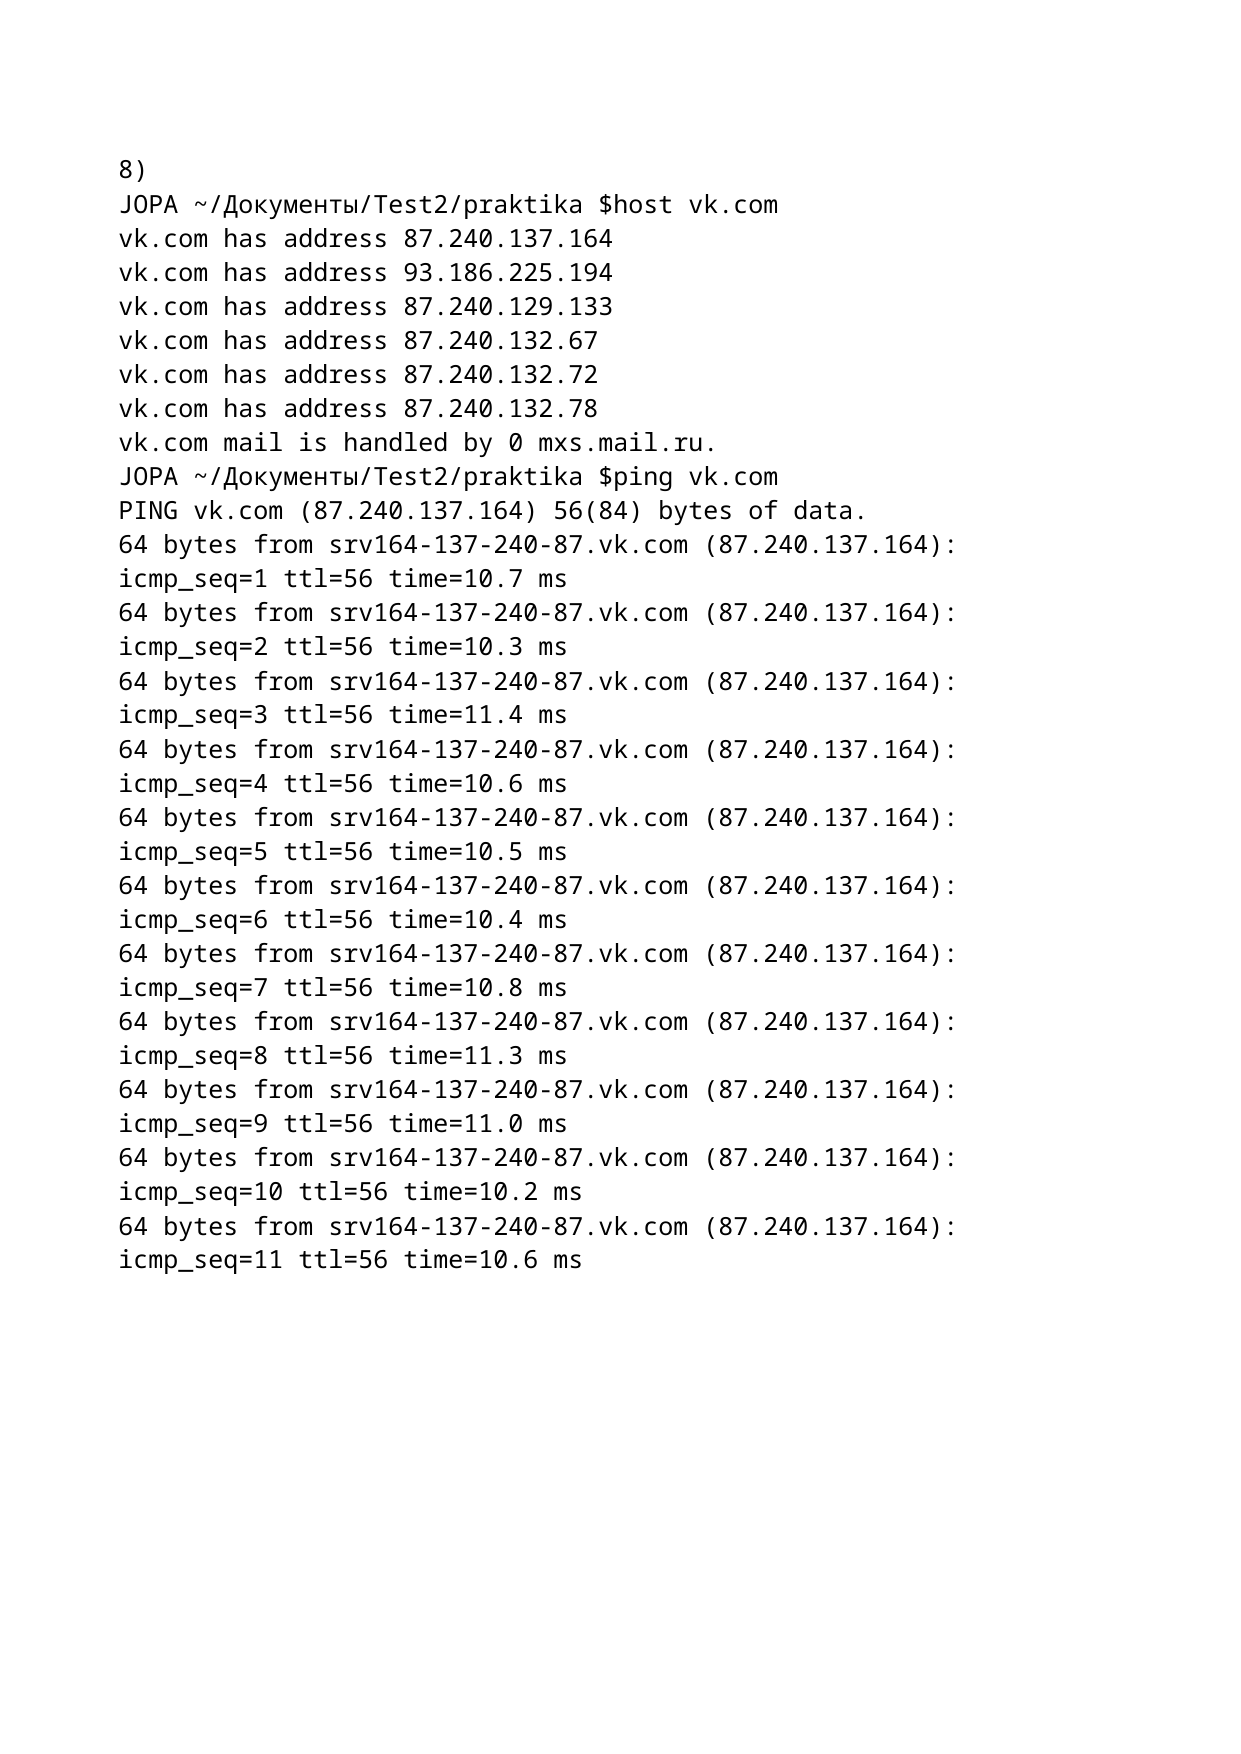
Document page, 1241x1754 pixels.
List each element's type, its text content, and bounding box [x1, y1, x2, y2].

text 8) [118, 118, 1122, 186]
text JOPA ~/Документы/Test2/praktika $host vk.com vk.com has address 87.240.137.164 vk.com has address 93.186.225.194 vk.com has address 87.240.129.133 vk.com has address 87.240.132.67 vk.com has address 87.240.132.72 vk.com has address 87.240.132.78 vk.com mail is handled by 0 mxs.mail.ru. JOPA ~/Документы/Test2/praktika $ping vk.com PING vk.com (87.240.137.164) 56(84) bytes of data. 64 bytes from srv164-137-240-87.vk.com (87.240.137.164): icmp_seq=1 ttl=56 time=10.7 ms 64 bytes from srv164-137-240-87.vk.com (87.240.137.164): icmp_seq=2 ttl=56 time=10.3 ms 64 bytes from srv164-137-240-87.vk.com (87.240.137.164): icmp_seq=3 ttl=56 time=11.4 ms 64 bytes from srv164-137-240-87.vk.com (87.240.137.164): icmp_seq=4 ttl=56 time=10.6 ms 64 bytes from srv164-137-240-87.vk.com (87.240.137.164): icmp_seq=5 ttl=56 time=10.5 ms 64 bytes from srv164-137-240-87.vk.com (87.240.137.164): icmp_seq=6 ttl=56 time=10.4 ms 64 bytes from srv164-137-240-87.vk.com (87.240.137.164): icmp_seq=7 ttl=56 time=10.8 ms 64 bytes from srv164-137-240-87.vk.com (87.240.137.164): icmp_seq=8 ttl=56 time=11.3 ms 64 bytes from srv164-137-240-87.vk.com (87.240.137.164): icmp_seq=9 ttl=56 time=11.0 ms 64 bytes from srv164-137-240-87.vk.com (87.240.137.164): icmp_seq=10 ttl=56 time=10.2 ms 64 bytes from srv164-137-240-87.vk.com (87.240.137.164): icmp_seq=11 ttl=56 time=10.6 ms [118, 186, 1122, 1310]
